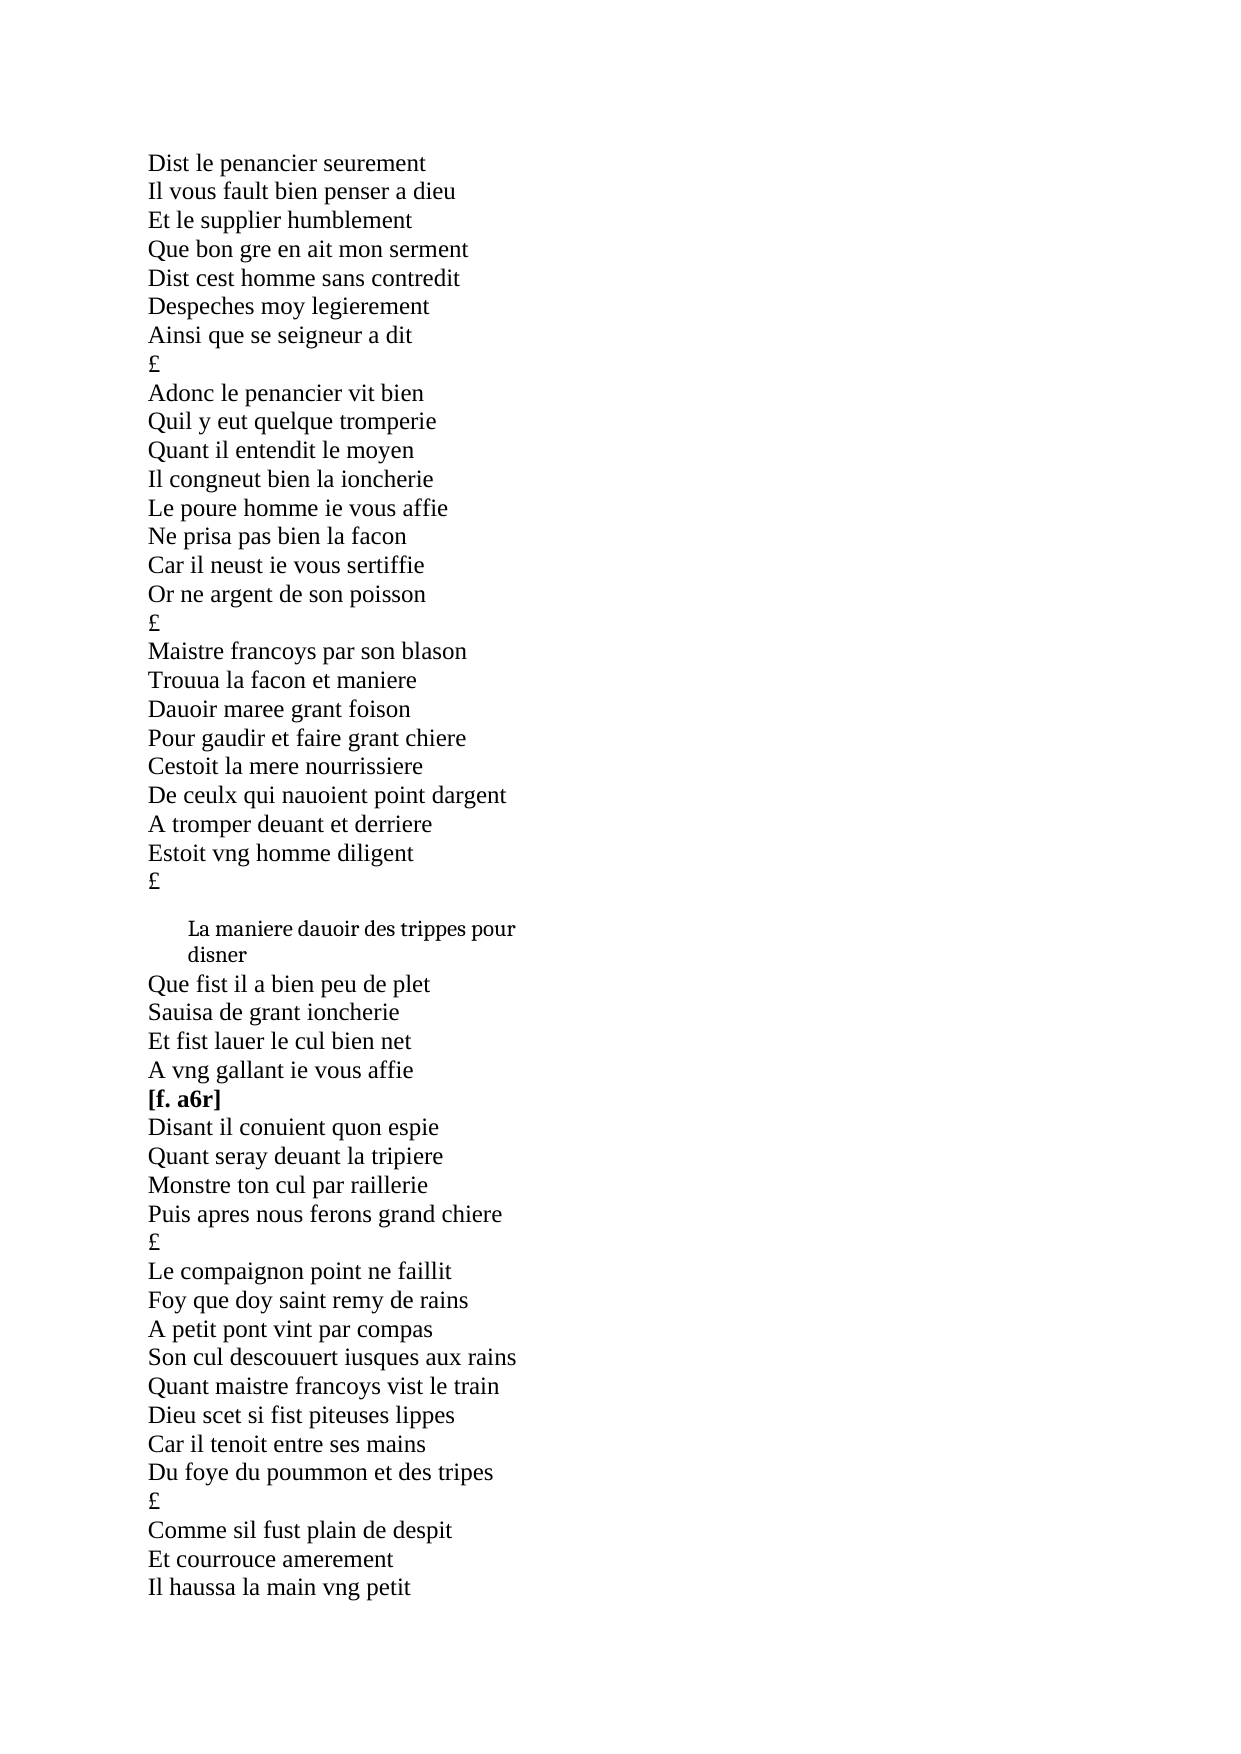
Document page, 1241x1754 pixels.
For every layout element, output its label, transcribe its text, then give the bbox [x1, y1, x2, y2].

text £ [148, 608, 1093, 636]
text Estoit vng homme diligent [148, 838, 1093, 866]
text £ [148, 866, 1093, 895]
text Adonc le penancier vit bien [148, 378, 1093, 406]
text Quant maistre francoys vist le train [148, 1371, 1093, 1400]
text Le poure homme ie vous affie [148, 493, 1093, 521]
text Quant il entendit le moyen [148, 435, 1093, 464]
text Son cul descouuert iusques aux rains [148, 1342, 1093, 1371]
text £ [148, 1486, 1093, 1515]
text Maistre francoys par son blason [148, 636, 1093, 665]
text Foy que doy saint remy de rains [148, 1285, 1093, 1314]
text Du foye du poummon et des tripes [148, 1457, 1093, 1486]
text Ne prisa pas bien la facon [148, 521, 1093, 550]
text [f. a6r] [148, 1084, 1093, 1112]
text Cestoit la mere nourrissiere [148, 751, 1093, 780]
text £ [148, 349, 1093, 378]
text £ [148, 1227, 1093, 1256]
text Dist le penancier seurement [148, 148, 1093, 176]
text Et fist lauer le cul bien net [148, 1026, 1093, 1055]
text Or ne argent de son poisson [148, 579, 1093, 608]
text Et courrouce amerement [148, 1544, 1093, 1572]
text Disant il conuient quon espie [148, 1112, 1093, 1141]
text A tromper deuant et derriere [148, 809, 1093, 838]
text Il vous fault bien penser a dieu [148, 176, 1093, 205]
text Il haussa la main vng petit [148, 1572, 1093, 1601]
text Monstre ton cul par raillerie [148, 1170, 1093, 1199]
text Trouua la facon et maniere [148, 665, 1093, 694]
text Dieu scet si fist piteuses lippes [148, 1400, 1093, 1429]
text Quant seray deuant la tripiere [148, 1141, 1093, 1170]
text A petit pont vint par compas [148, 1314, 1093, 1342]
text Dist cest homme sans contredit [148, 263, 1093, 291]
text Sauisa de grant ioncherie [148, 997, 1093, 1026]
text Que bon gre en ait mon serment [148, 234, 1093, 263]
text Quil y eut quelque tromperie [148, 406, 1093, 435]
text Comme sil fust plain de despit [148, 1515, 1093, 1544]
text Que fist il a bien peu de plet [148, 969, 1093, 997]
text De ceulx qui nauoient point dargent [148, 780, 1093, 809]
text Car il tenoit entre ses mains [148, 1429, 1093, 1457]
text Pour gaudir et faire grant chiere [148, 723, 1093, 751]
text Despeches moy legierement [148, 291, 1093, 320]
text A vng gallant ie vous affie [148, 1055, 1093, 1084]
text Dauoir maree grant foison [148, 694, 1093, 723]
text Car il neust ie vous sertiffie [148, 550, 1093, 579]
subtitle La maniere dauoir des trippes pour disner [148, 916, 1093, 969]
text Et le supplier humblement [148, 205, 1093, 234]
text Le compaignon point ne faillit [148, 1256, 1093, 1285]
text Puis apres nous ferons grand chiere [148, 1199, 1093, 1227]
text Ainsi que se seigneur a dit [148, 320, 1093, 349]
text Il congneut bien la ioncherie [148, 464, 1093, 493]
